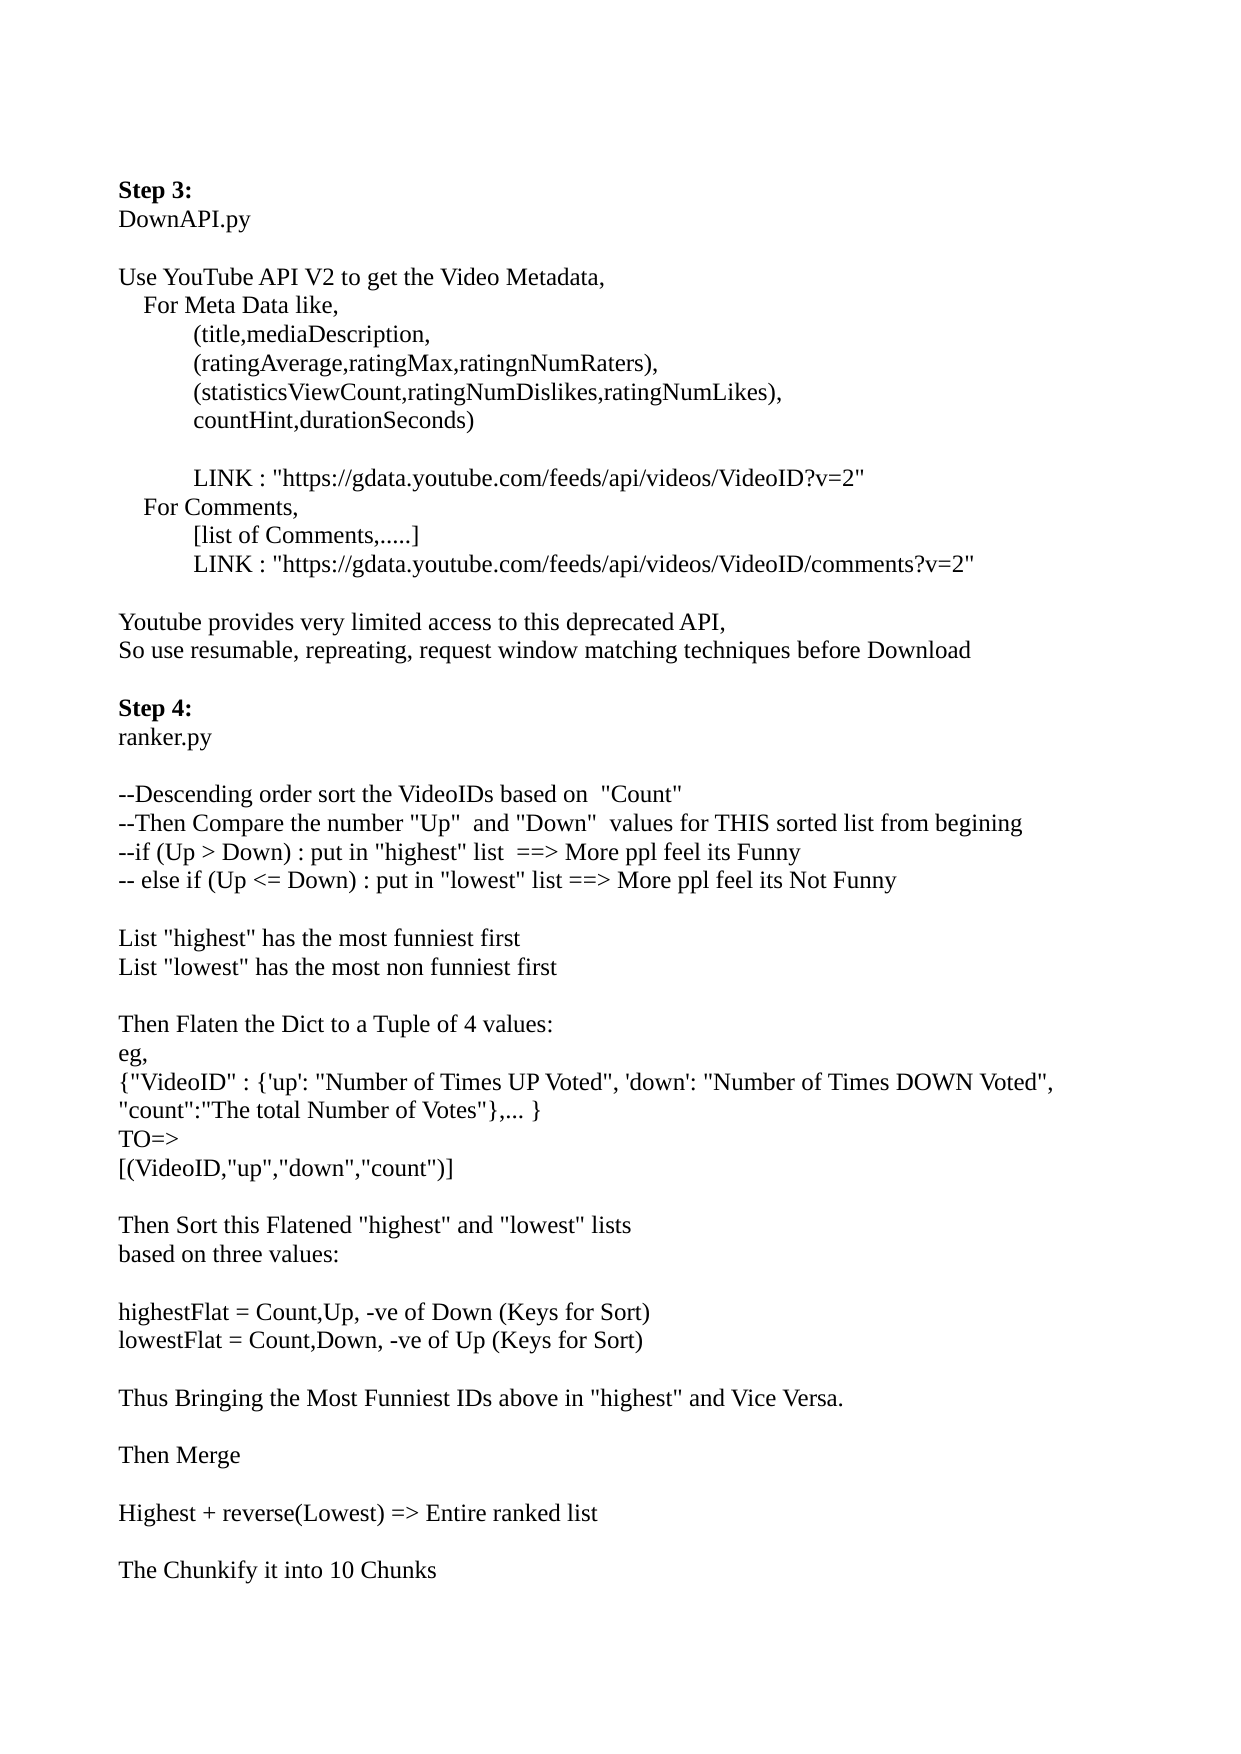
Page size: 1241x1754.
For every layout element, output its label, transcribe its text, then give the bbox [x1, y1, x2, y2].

text --if (Up > Down) : put in "highest" list ==> More ppl feel its Funny [118, 837, 1122, 866]
text [list of Comments,.....] [118, 521, 1122, 549]
text countHint,durationSeconds) [118, 406, 1122, 434]
text (title,mediaDescription, [118, 319, 1122, 348]
text (statisticsViewCount,ratingNumDislikes,ratingNumLikes), [118, 377, 1122, 406]
text DownAPI.py [118, 204, 1122, 233]
text TO=> [118, 1124, 1122, 1153]
text based on three values: [118, 1239, 1122, 1268]
text Then Flaten the Dict to a Tuple of 4 values: [118, 1009, 1122, 1038]
text List "lowest" has the most non funniest first [118, 952, 1122, 981]
text List "highest" has the most funniest first [118, 923, 1122, 952]
text Youtube provides very limited access to this deprecated API, [118, 607, 1122, 636]
text For Comments, [118, 492, 1122, 521]
text LINK : "https://gdata.youtube.com/feeds/api/videos/VideoID/comments?v=2" [118, 549, 1122, 578]
text Highest + reverse(Lowest) => Entire ranked list [118, 1498, 1122, 1527]
text Thus Bringing the Most Funniest IDs above in "highest" and Vice Versa. [118, 1383, 1122, 1412]
text Use YouTube API V2 to get the Video Metadata, [118, 262, 1122, 291]
text {"VideoID" : {'up': "Number of Times UP Voted", 'down': "Number of Times DOWN Voted", "count":"The total Number of Votes"},... } [118, 1067, 1122, 1124]
text Step 3: [118, 176, 1122, 204]
text So use resumable, repreating, request window matching techniques before Download [118, 636, 1122, 664]
text highestFlat = Count,Up, -ve of Down (Keys for Sort) [118, 1297, 1122, 1326]
text --Descending order sort the VideoIDs based on "Count" [118, 779, 1122, 808]
text (ratingAverage,ratingMax,ratingnNumRaters), [118, 348, 1122, 377]
text Then Sort this Flatened "highest" and "lowest" lists [118, 1211, 1122, 1239]
text lowestFlat = Count,Down, -ve of Up (Keys for Sort) [118, 1326, 1122, 1354]
text LINK : "https://gdata.youtube.com/feeds/api/videos/VideoID?v=2" [118, 463, 1122, 492]
text For Meta Data like, [118, 291, 1122, 319]
text [(VideoID,"up","down","count")] [118, 1153, 1122, 1182]
text -- else if (Up <= Down) : put in "lowest" list ==> More ppl feel its Not Funny [118, 866, 1122, 894]
text Step 4: [118, 693, 1122, 722]
text ranker.py [118, 722, 1122, 751]
text eg, [118, 1038, 1122, 1067]
text --Then Compare the number "Up" and "Down" values for THIS sorted list from begining [118, 808, 1122, 837]
text Then Merge [118, 1441, 1122, 1469]
text The Chunkify it into 10 Chunks [118, 1556, 1122, 1584]
